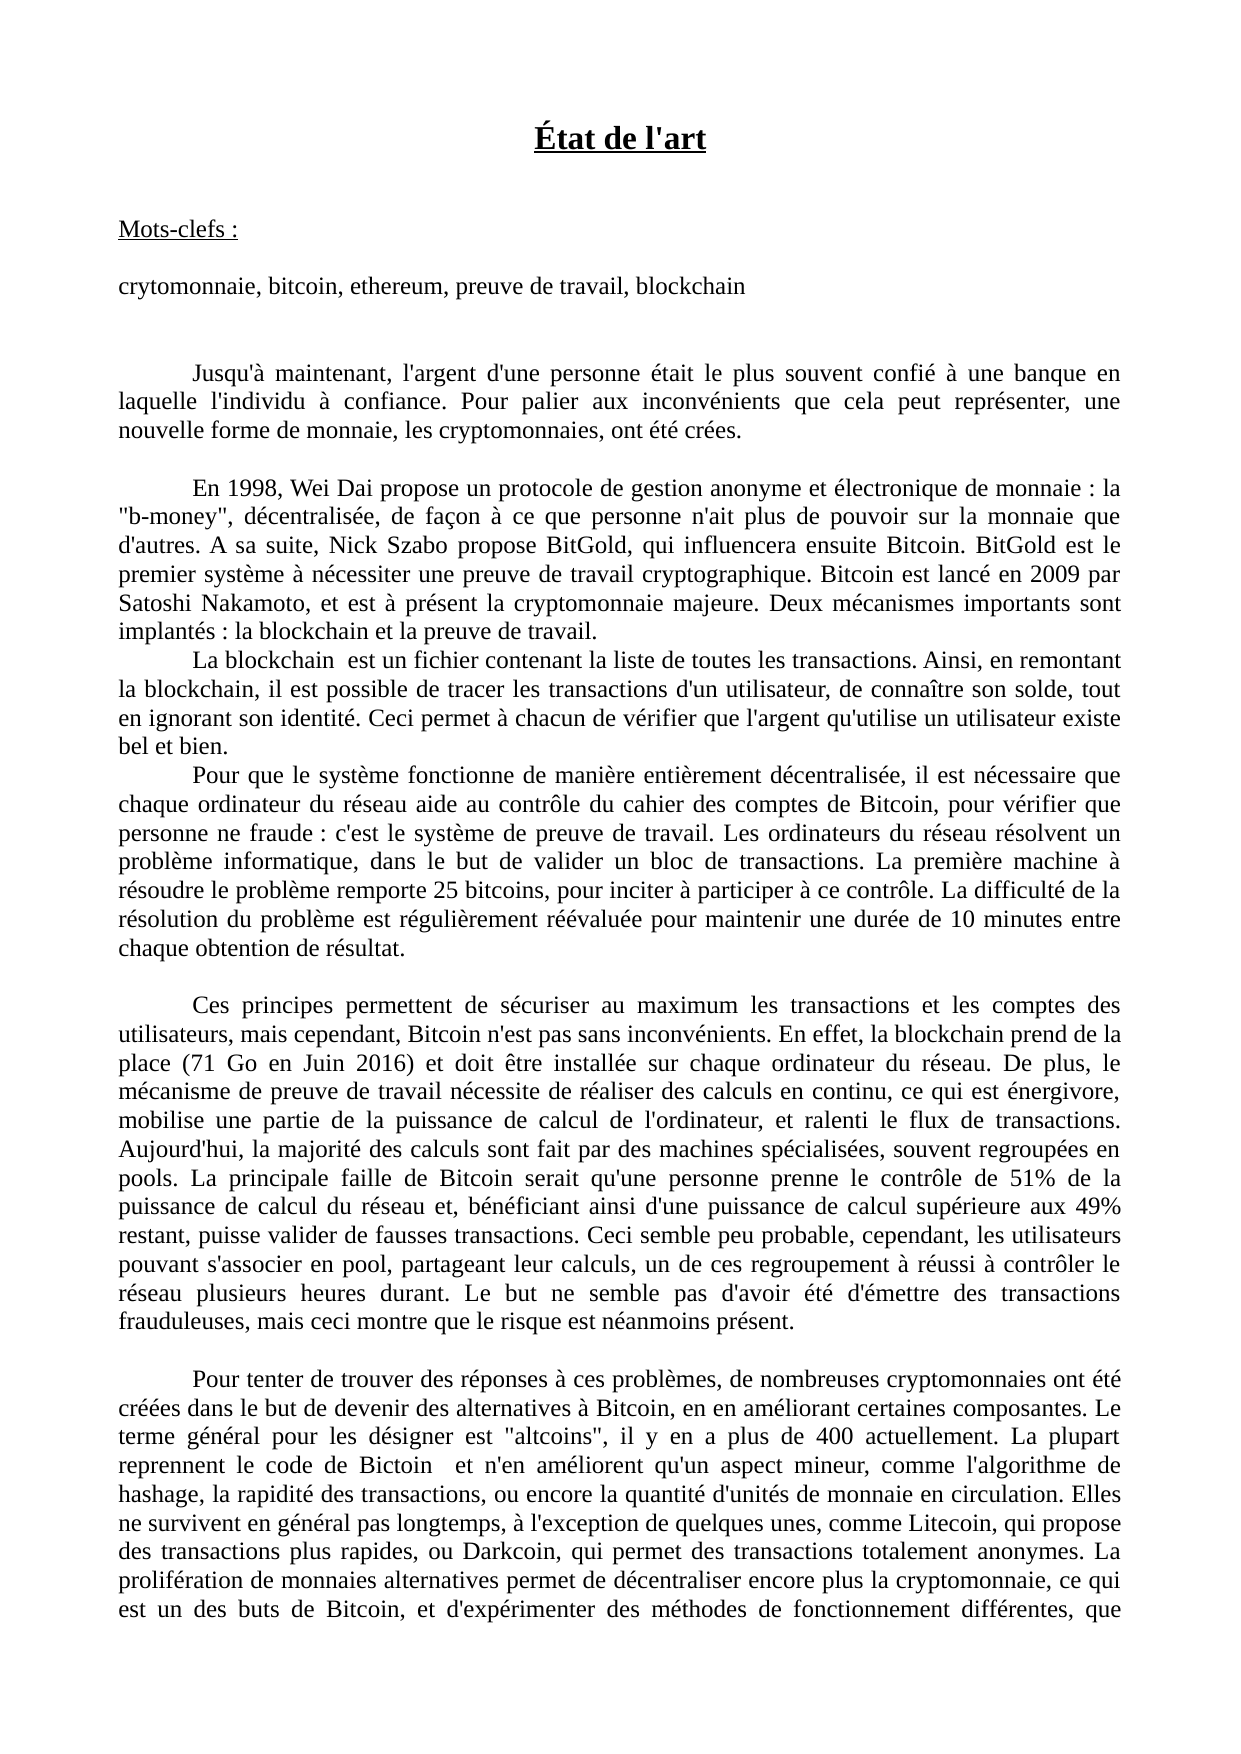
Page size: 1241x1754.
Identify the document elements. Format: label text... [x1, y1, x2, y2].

text Jusqu'à maintenant, l'argent d'une personne était le plus souvent confié à une banque en laquelle l'individu à confiance. Pour palier aux inconvénients que cela peut représenter, une nouvelle forme de monnaie, les cryptomonnaies, ont été crées. [118, 358, 1122, 444]
text Pour tenter de trouver des réponses à ces problèmes, de nombreuses cryptomonnaies ont été créées dans le but de devenir des alternatives à Bitcoin, en en améliorant certaines composantes. Le terme général pour les désigner est "altcoins", il y en a plus de 400 actuellement. La plupart reprennent le code de Bictoin et n'en améliorent qu'un aspect mineur, comme l'algorithme de hashage, la rapidité des transactions, ou encore la quantité d'unités de monnaie en circulation. Elles ne survivent en général pas longtemps, à l'exception de quelques unes, comme Litecoin, qui propose des transactions plus rapides, ou Darkcoin, qui permet des transactions totalement anonymes. La prolifération de monnaies alternatives permet de décentraliser encore plus la cryptomonnaie, ce qui est un des buts de Bitcoin, et d'expérimenter des méthodes de fonctionnement différentes, que [118, 1364, 1122, 1623]
text En 1998, Wei Dai propose un protocole de gestion anonyme et électronique de monnaie : la "b-money", décentralisée, de façon à ce que personne n'ait plus de pouvoir sur la monnaie que d'autres. A sa suite, Nick Szabo propose BitGold, qui influencera ensuite Bitcoin. BitGold est le premier système à nécessiter une preuve de travail cryptographique. Bitcoin est lancé en 2009 par Satoshi Nakamoto, et est à présent la cryptomonnaie majeure. Deux mécanismes importants sont implantés : la blockchain et la preuve de travail. [118, 473, 1122, 645]
text Ces principes permettent de sécuriser au maximum les transactions et les comptes des utilisateurs, mais cependant, Bitcoin n'est pas sans inconvénients. En effet, la blockchain prend de la place (71 Go en Juin 2016) et doit être installée sur chaque ordinateur du réseau. De plus, le mécanisme de preuve de travail nécessite de réaliser des calculs en continu, ce qui est énergivore, mobilise une partie de la puissance de calcul de l'ordinateur, et ralenti le flux de transactions. Aujourd'hui, la majorité des calculs sont fait par des machines spécialisées, souvent regroupées en pools. La principale faille de Bitcoin serait qu'une personne prenne le contrôle de 51% de la puissance de calcul du réseau et, bénéficiant ainsi d'une puissance de calcul supérieure aux 49% restant, puisse valider de fausses transactions. Ceci semble peu probable, cependant, les utilisateurs pouvant s'associer en pool, partageant leur calculs, un de ces regroupement à réussi à contrôler le réseau plusieurs heures durant. Le but ne semble pas d'avoir été d'émettre des transactions frauduleuses, mais ceci montre que le risque est néanmoins présent. [118, 990, 1122, 1335]
text État de l'art [118, 118, 1122, 156]
text Mots-clefs : [118, 214, 1122, 243]
text La blockchain est un fichier contenant la liste de toutes les transactions. Ainsi, en remontant la blockchain, il est possible de tracer les transactions d'un utilisateur, de connaître son solde, tout en ignorant son identité. Ceci permet à chacun de vérifier que l'argent qu'utilise un utilisateur existe bel et bien. [118, 645, 1122, 760]
text crytomonnaie, bitcoin, ethereum, preuve de travail, blockchain [118, 271, 1122, 300]
text Pour que le système fonctionne de manière entièrement décentralisée, il est nécessaire que chaque ordinateur du réseau aide au contrôle du cahier des comptes de Bitcoin, pour vérifier que personne ne fraude : c'est le système de preuve de travail. Les ordinateurs du réseau résolvent un problème informatique, dans le but de valider un bloc de transactions. La première machine à résoudre le problème remporte 25 bitcoins, pour inciter à participer à ce contrôle. La difficulté de la résolution du problème est régulièrement réévaluée pour maintenir une durée de 10 minutes entre chaque obtention de résultat. [118, 760, 1122, 961]
